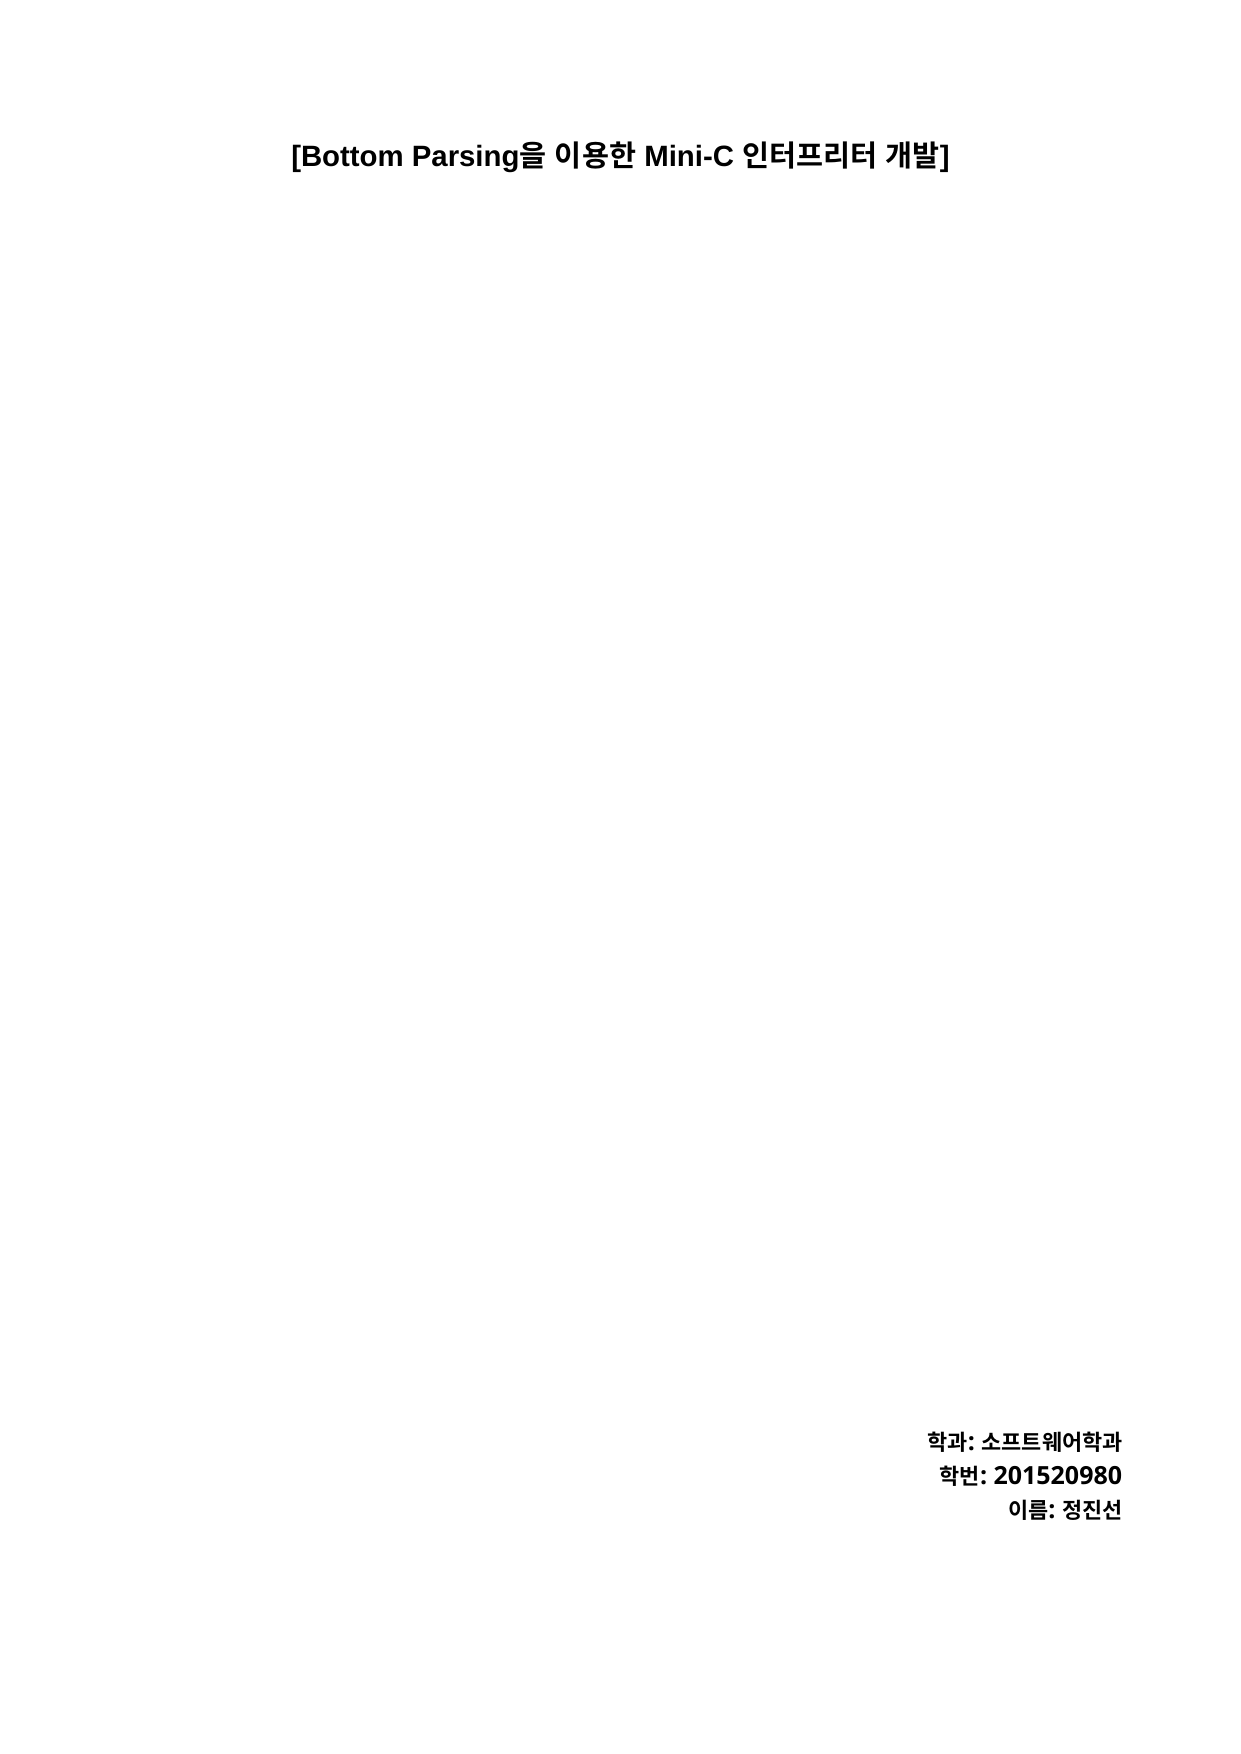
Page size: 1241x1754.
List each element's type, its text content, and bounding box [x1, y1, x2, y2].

text 이름: 정진선 [118, 1492, 1122, 1526]
text 학번: 201520980 [118, 1458, 1122, 1492]
text 학과: 소프트웨어학과 [118, 1424, 1122, 1458]
subtitle [Bottom Parsing을 이용한 Mini-C 인터프리터 개발] [118, 133, 1122, 175]
